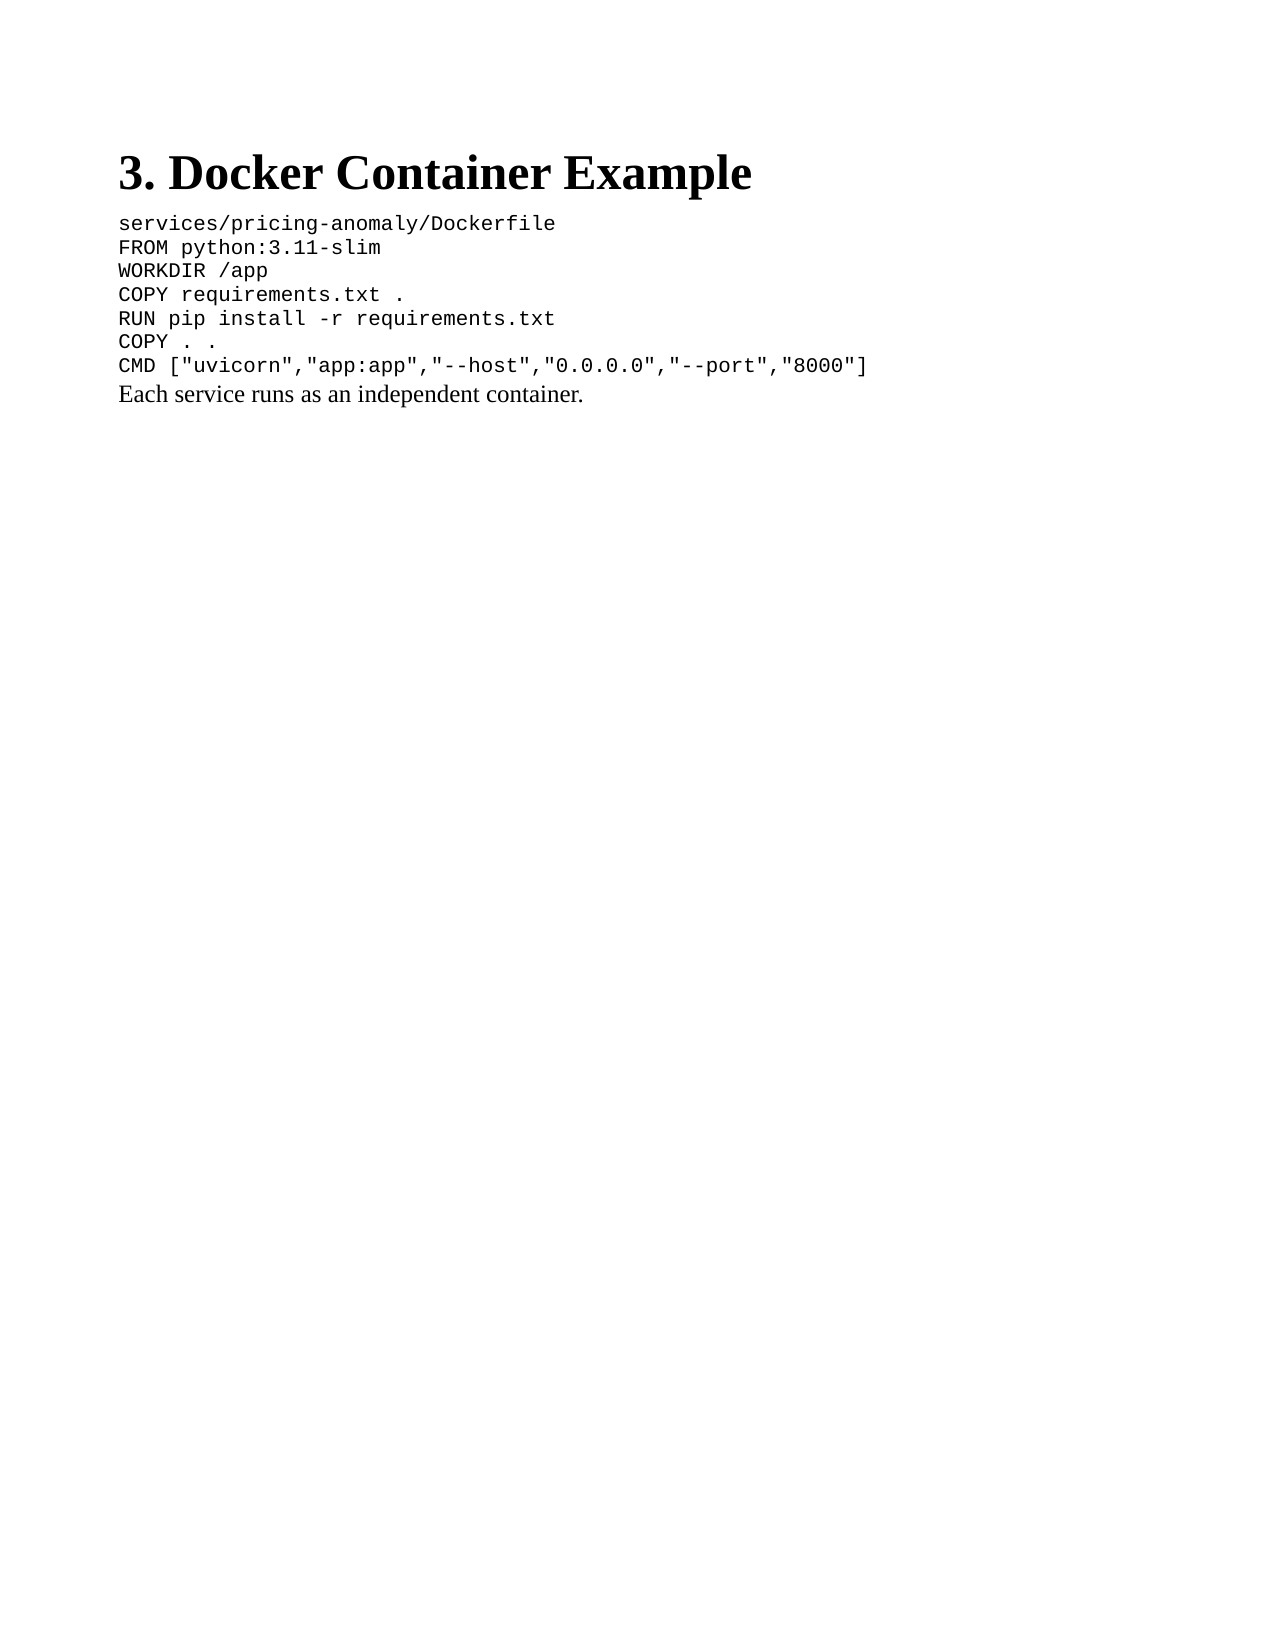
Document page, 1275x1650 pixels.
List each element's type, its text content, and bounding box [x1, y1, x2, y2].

text RUN pip install -r requirements.txt [118, 308, 1157, 331]
text FROM python:3.11-slim [118, 237, 1157, 260]
text COPY requirements.txt . [118, 284, 1157, 308]
subtitle 3. Docker Container Example [118, 143, 1157, 201]
text Each service runs as an independent container. [118, 379, 1157, 407]
text WORKDIR /app [118, 260, 1157, 284]
text services/pricing-anomaly/Dockerfile [118, 213, 1157, 237]
text COPY . . [118, 331, 1157, 355]
text CMD ["uvicorn","app:app","--host","0.0.0.0","--port","8000"] [118, 355, 1157, 379]
